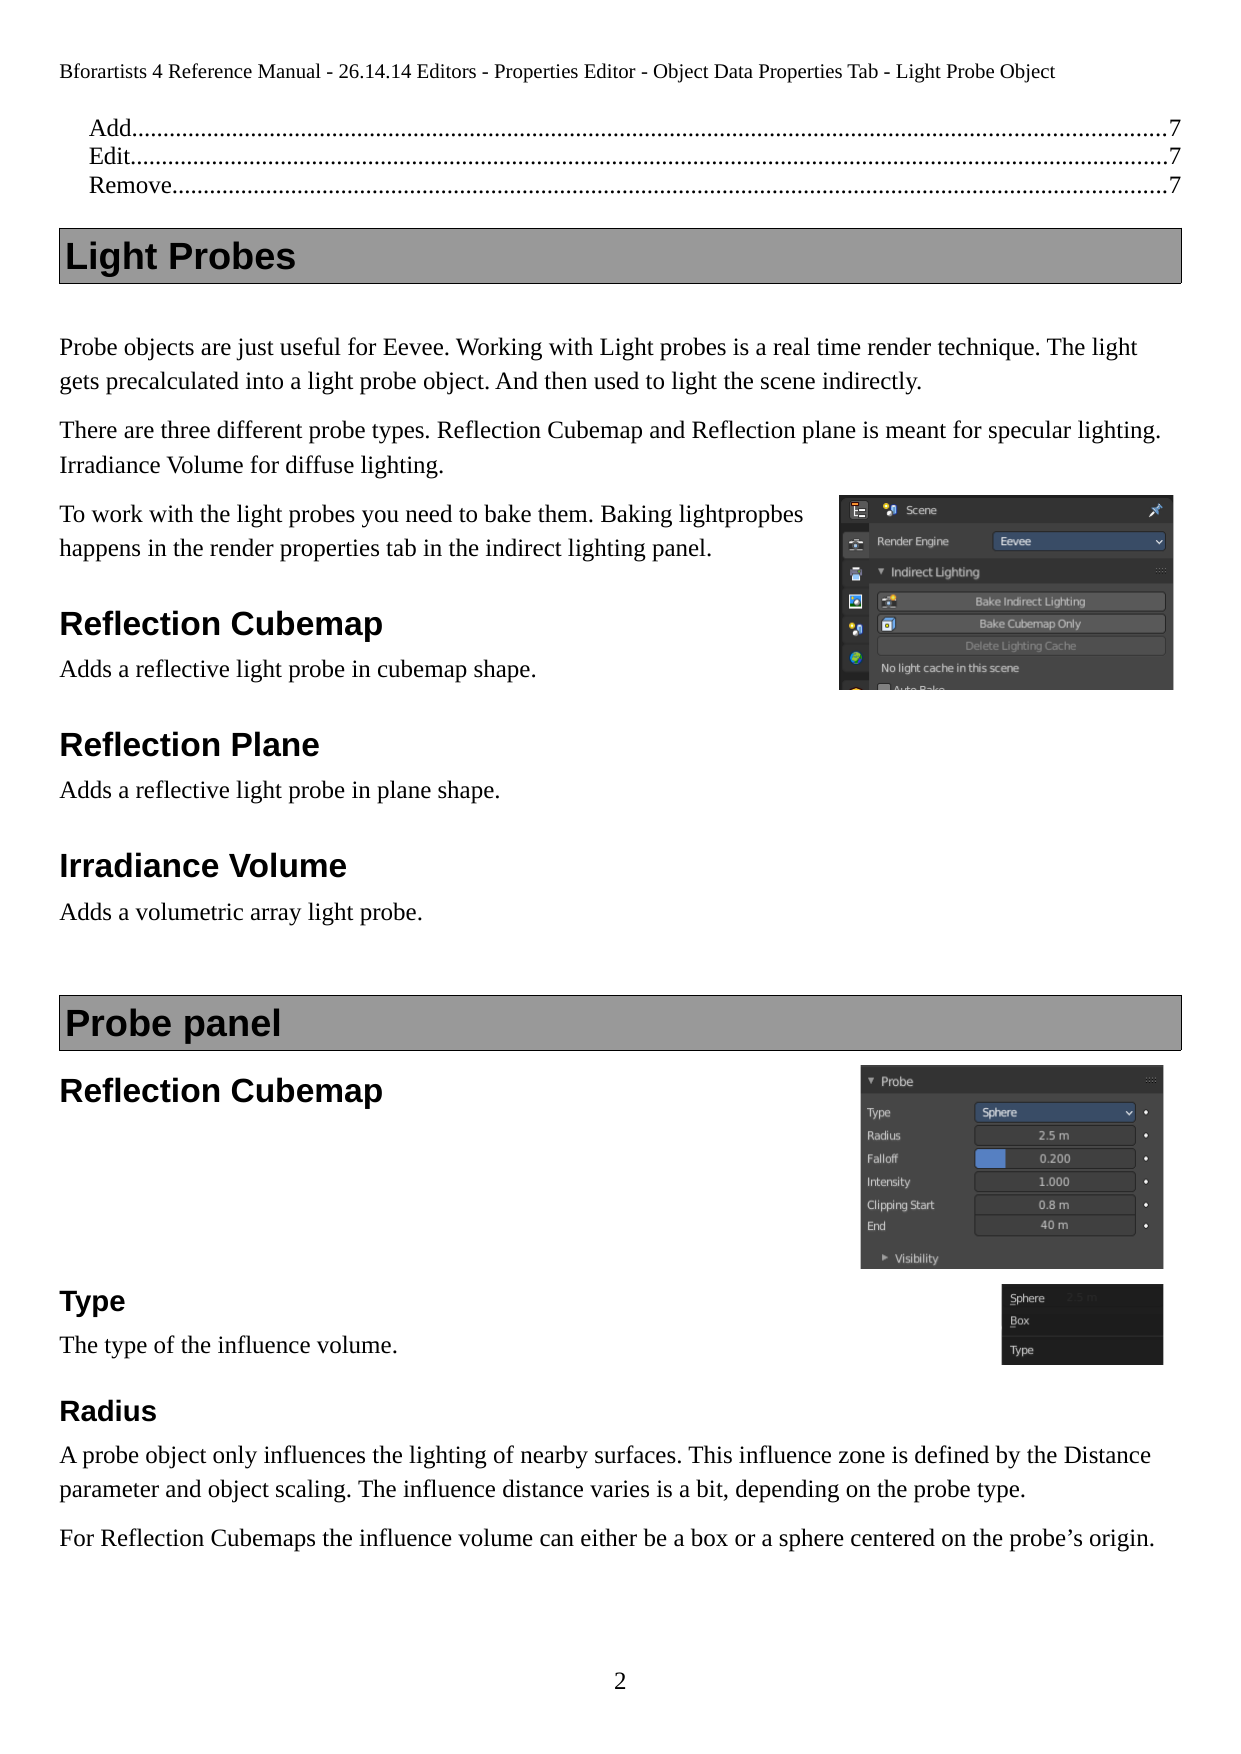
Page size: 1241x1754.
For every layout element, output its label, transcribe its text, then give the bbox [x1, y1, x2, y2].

text The type of the influence volume. [59, 1330, 1001, 1359]
subtitle Reflection Cubemap [59, 603, 839, 642]
subtitle Reflection Cubemap [59, 1071, 860, 1109]
subtitle Reflection Plane [59, 724, 1181, 763]
text Remove 7 [88, 170, 1181, 199]
subtitle [1164, 1071, 1181, 1109]
picture [839, 495, 1174, 690]
subtitle Type [59, 1284, 1001, 1318]
text Edit 7 [88, 141, 1181, 170]
picture [1001, 1284, 1164, 1365]
text To work with the light probes you need to bake them. Baking lightpropbes happens in the render properties tab in the indirect lighting panel. [59, 499, 839, 562]
text Adds a reflective light probe in plane shape. [59, 776, 1181, 804]
subtitle [1164, 1284, 1181, 1318]
text Adds a volumetric array light probe. [59, 897, 1181, 925]
text Adds a reflective light probe in cubemap shape. [59, 654, 839, 683]
subtitle Radius [59, 1394, 1181, 1427]
text For Reflection Cubemaps the influence volume can either be a box or a sphere centered on the probe’s origin. [59, 1523, 1181, 1552]
table_header Light Probes [60, 229, 1181, 283]
text There are three different probe types. Reflection Cubemap and Reflection plane is meant for specular lighting. Irradiance Volume for diffuse lighting. [59, 416, 1181, 479]
table_header Probe panel [60, 996, 1181, 1050]
text Add 7 [88, 113, 1181, 141]
text Probe objects are just useful for Eevee. Working with Light probes is a real time render technique. The light gets precalculated into a light probe object. And then used to light the scene indirectly. [59, 332, 1181, 395]
text A probe object only influences the lighting of nearby surfaces. This influence zone is defined by the Distance parameter and object scaling. The influence distance varies is a bit, depending on the probe type. [59, 1440, 1181, 1503]
subtitle Irradiance Volume [59, 846, 1181, 884]
picture [860, 1065, 1164, 1269]
